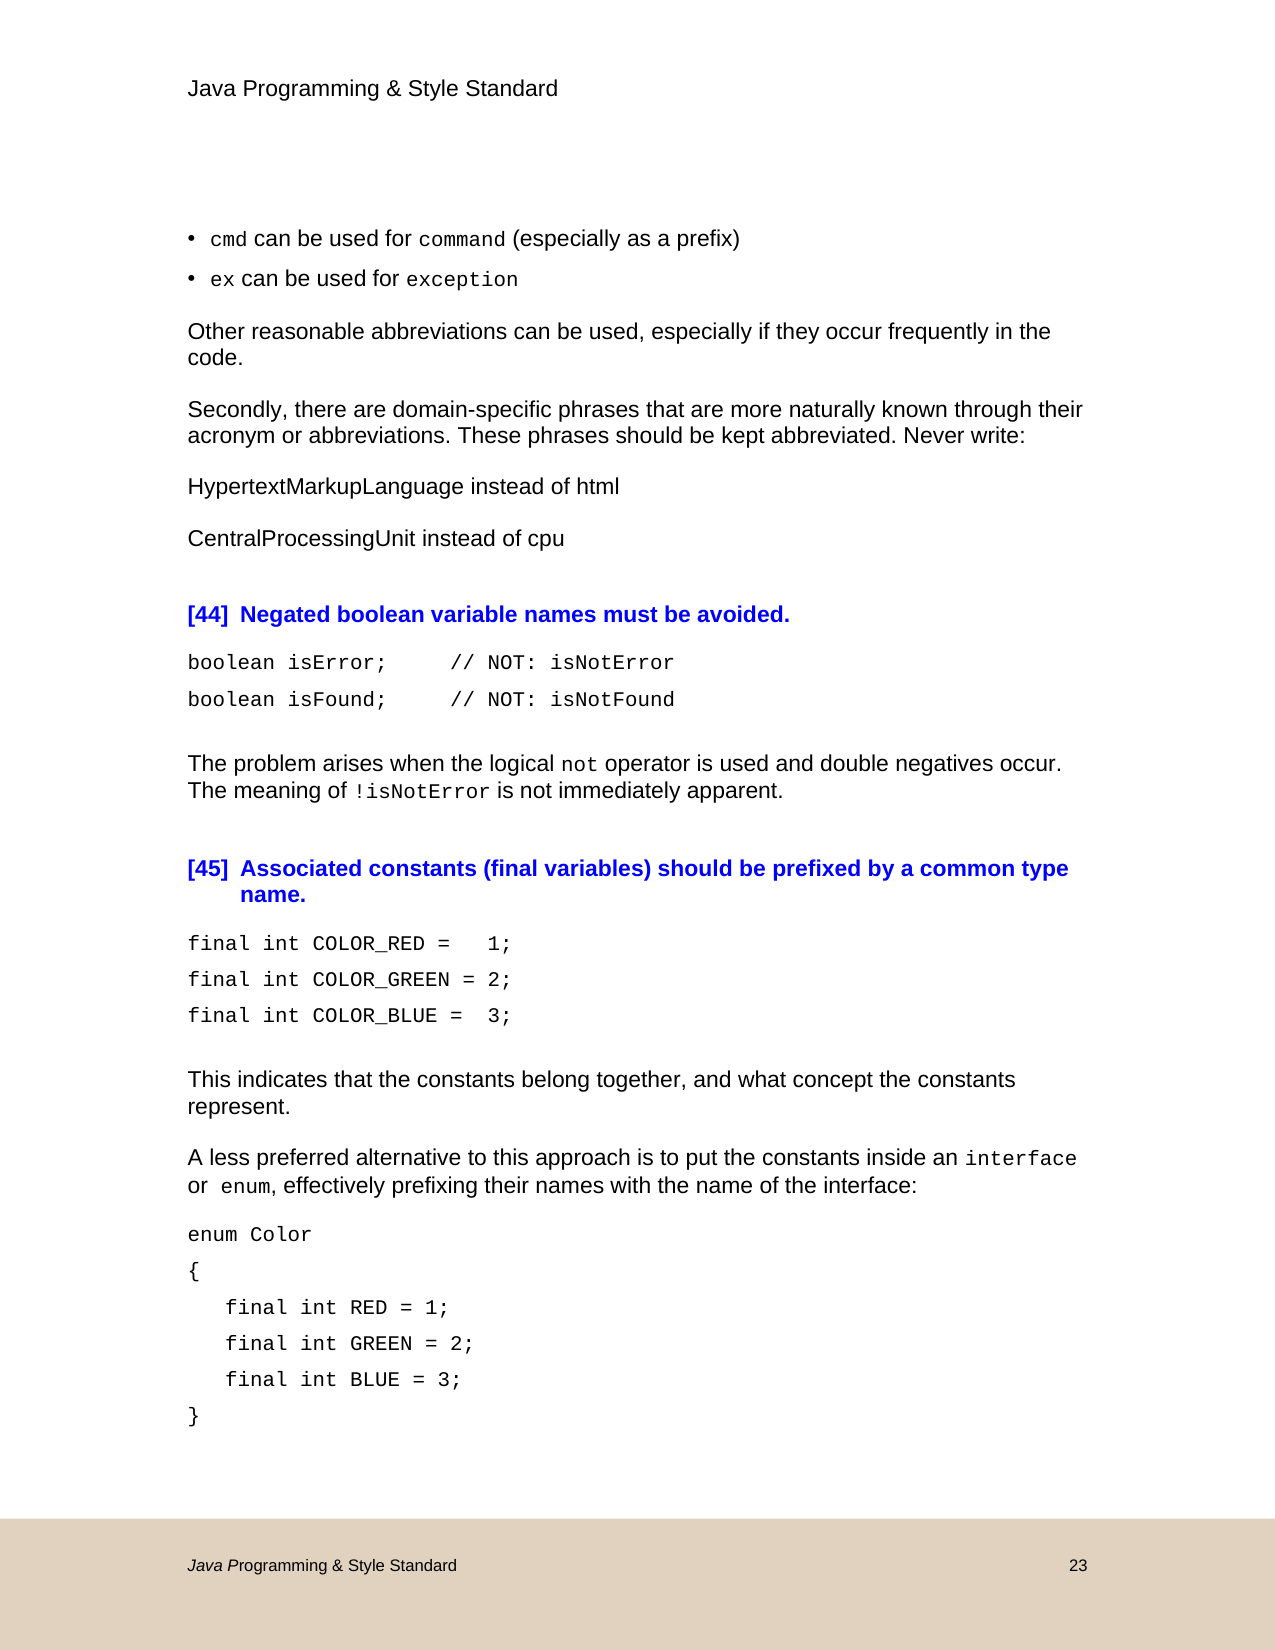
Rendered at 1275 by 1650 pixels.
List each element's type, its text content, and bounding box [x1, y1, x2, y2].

text final int COLOR_GREEN = 2; [187, 969, 1087, 993]
text The problem arises when the logical not operator is used and double negatives occur. The meaning of !isNotError is not immediately apparent. [187, 750, 1087, 805]
text { [187, 1261, 1087, 1284]
text Secondly, there are domain-specific phrases that are more naturally known through their acronym or abbreviations. These phrases should be kept abbreviated. Never write: [187, 396, 1087, 448]
text boolean isError; // NOT: isNotError [187, 652, 1087, 676]
text A less preferred alternative to this approach is to put the constants inside an interface or enum, effectively prefixing their names with the name of the interface: [187, 1144, 1087, 1199]
list ex can be used for exception [187, 265, 1087, 293]
text } [187, 1405, 1087, 1429]
text CentralProcessingUnit instead of cpu [187, 525, 1087, 551]
list cmd can be used for command (especially as a prefix) [187, 225, 1087, 253]
text enum Color [187, 1224, 1087, 1248]
text final int RED = 1; [187, 1297, 1087, 1320]
text final int COLOR_RED = 1; [187, 933, 1087, 956]
list Associated constants (final variables) should be prefixed by a common type name. [187, 855, 1087, 908]
text This indicates that the constants belong together, and what concept the constants represent. [187, 1066, 1087, 1119]
text HypertextMarkupLanguage instead of html [187, 473, 1087, 500]
list Negated boolean variable names must be avoided. [187, 601, 1087, 627]
text final int BLUE = 3; [187, 1369, 1087, 1393]
text boolean isFound; // NOT: isNotFound [187, 688, 1087, 712]
text Other reasonable abbreviations can be used, especially if they occur frequently in the code. [187, 318, 1087, 371]
text final int GREEN = 2; [187, 1333, 1087, 1356]
text final int COLOR_BLUE = 3; [187, 1005, 1087, 1029]
